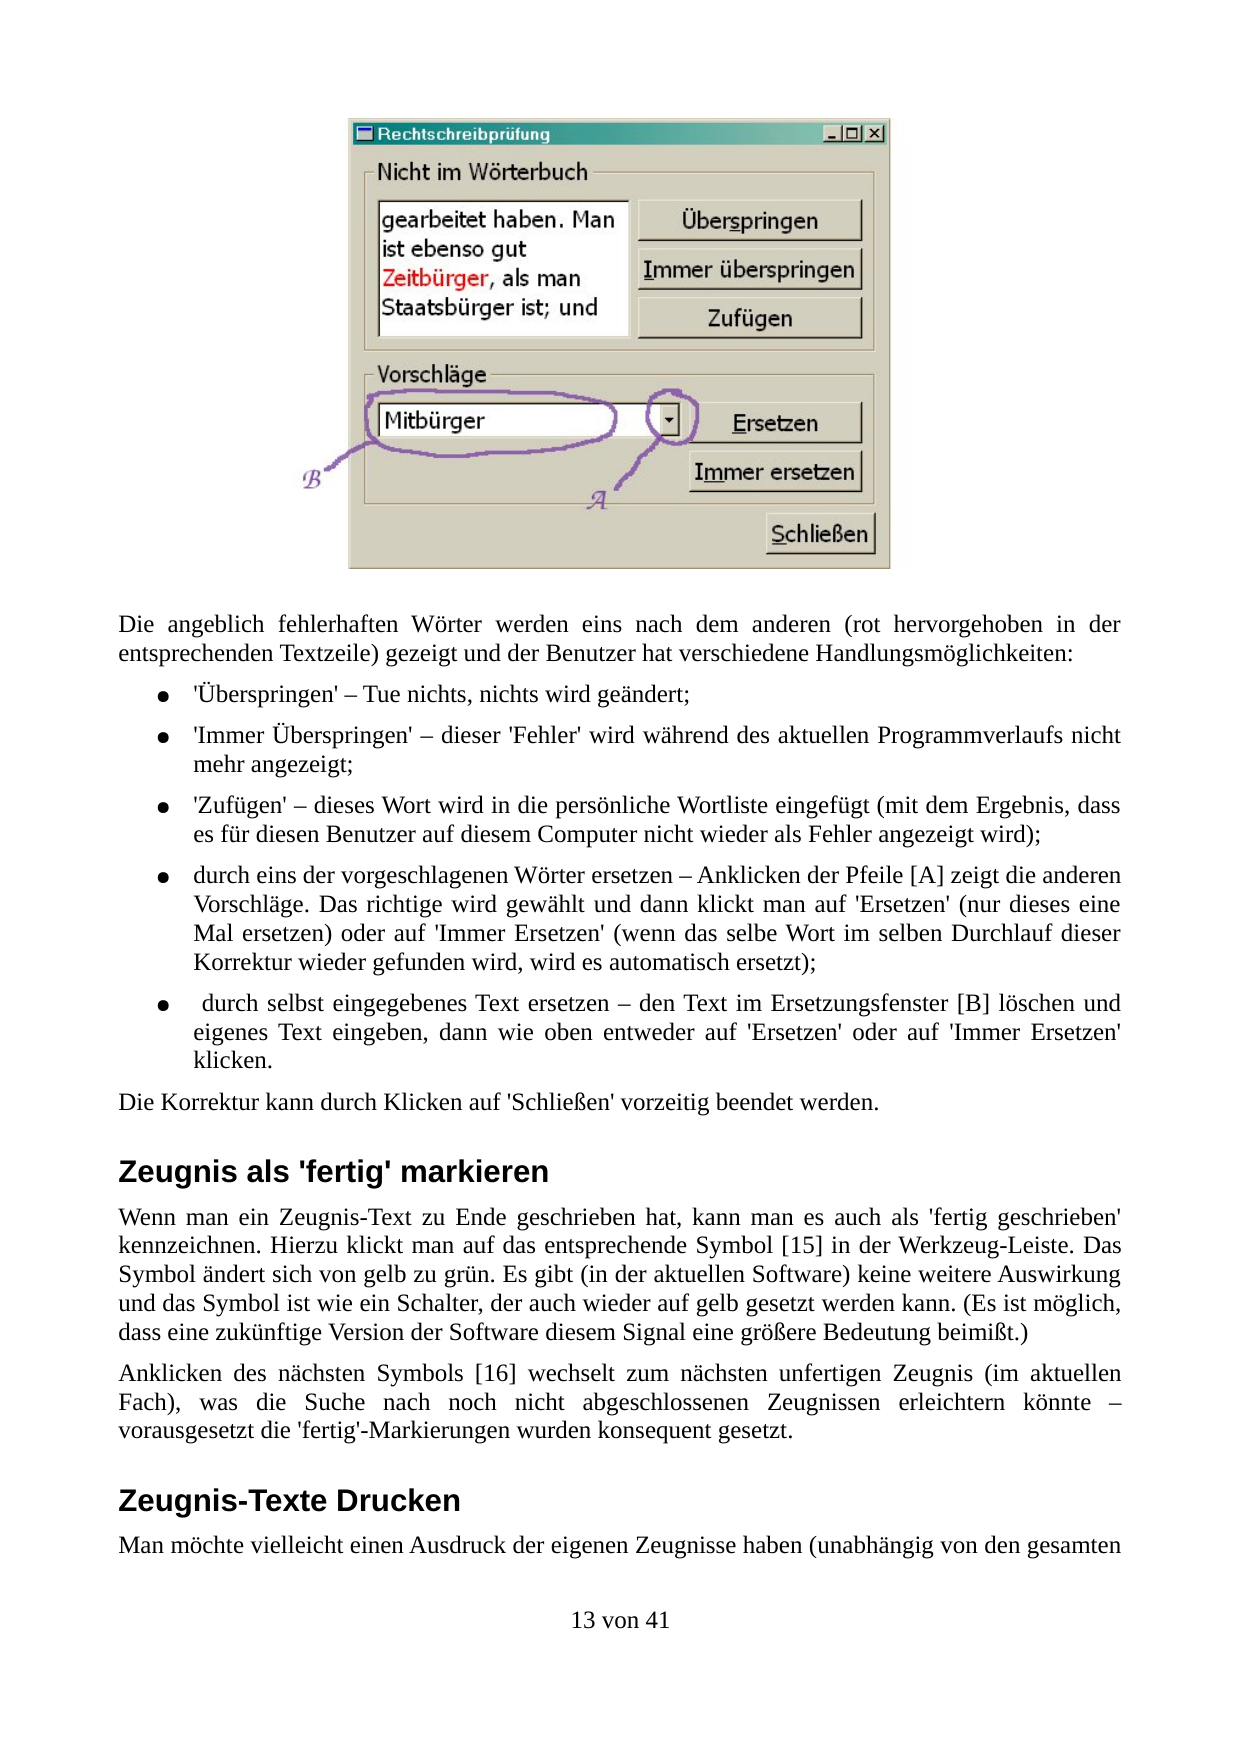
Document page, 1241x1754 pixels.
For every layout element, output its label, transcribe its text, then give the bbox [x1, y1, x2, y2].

text Die angeblich fehlerhaften Wörter werden eins nach dem anderen (rot hervorgehoben in der entsprechenden Textzeile) gezeigt und der Benutzer hat verschiedene Handlungsmöglichkeiten: [118, 609, 1122, 667]
text Man möchte vielleicht einen Ausdruck der eigenen Zeugnisse haben (unabhängig von den gesamten [118, 1530, 1122, 1559]
list 'Überspringen' – Tue nichts, nichts wird geändert; [156, 679, 1122, 708]
subtitle Zeugnis als 'fertig' markieren [118, 1153, 1122, 1189]
subtitle Zeugnis-Texte Drucken [118, 1482, 1122, 1517]
text Die Korrektur kann durch Klicken auf 'Schließen' vorzeitig beendet werden. [118, 1087, 1122, 1116]
picture [285, 118, 955, 569]
text Wenn man ein Zeugnis-Text zu Ende geschrieben hat, kann man es auch als 'fertig geschrieben' kennzeichnen. Hierzu klickt man auf das entsprechende Symbol [15] in der Werkzeug-Leiste. Das Symbol ändert sich von gelb zu grün. Es gibt (in der aktuellen Software) keine weitere Auswirkung und das Symbol ist wie ein Schalter, der auch wieder auf gelb gesetzt werden kann. (Es ist möglich, dass eine zukünftige Version der Software diesem Signal eine größere Bedeutung beimißt.) [118, 1202, 1122, 1345]
list 'Zufügen' – dieses Wort wird in die persönliche Wortliste eingefügt (mit dem Ergebnis, dass es für diesen Benutzer auf diesem Computer nicht wieder als Fehler angezeigt wird); [156, 791, 1122, 848]
text Anklicken des nächsten Symbols [16] wechselt zum nächsten unfertigen Zeugnis (im aktuellen Fach), was die Suche nach noch nicht abgeschlossenen Zeugnissen erleichtern könnte – vorausgesetzt die 'fertig'-Markierungen wurden konsequent gesetzt. [118, 1358, 1122, 1444]
list durch eins der vorgeschlagenen Wörter ersetzen – Anklicken der Pfeile [A] zeigt die anderen Vorschläge. Das richtige wird gewählt und dann klickt man auf 'Ersetzen' (nur dieses eine Mal ersetzen) oder auf 'Immer Ersetzen' (wenn das selbe Wort im selben Durchlauf dieser Korrektur wieder gefunden wird, wird es automatisch ersetzt); [156, 861, 1122, 976]
list 'Immer Überspringen' – dieser 'Fehler' wird während des aktuellen Programmverlaufs nicht mehr angezeigt; [156, 721, 1122, 778]
list durch selbst eingegebenes Text ersetzen – den Text im Ersetzungsfenster [B] löschen und eigenes Text eingeben, dann wie oben entweder auf 'Ersetzen' oder auf 'Immer Ersetzen' klicken. [156, 988, 1122, 1074]
